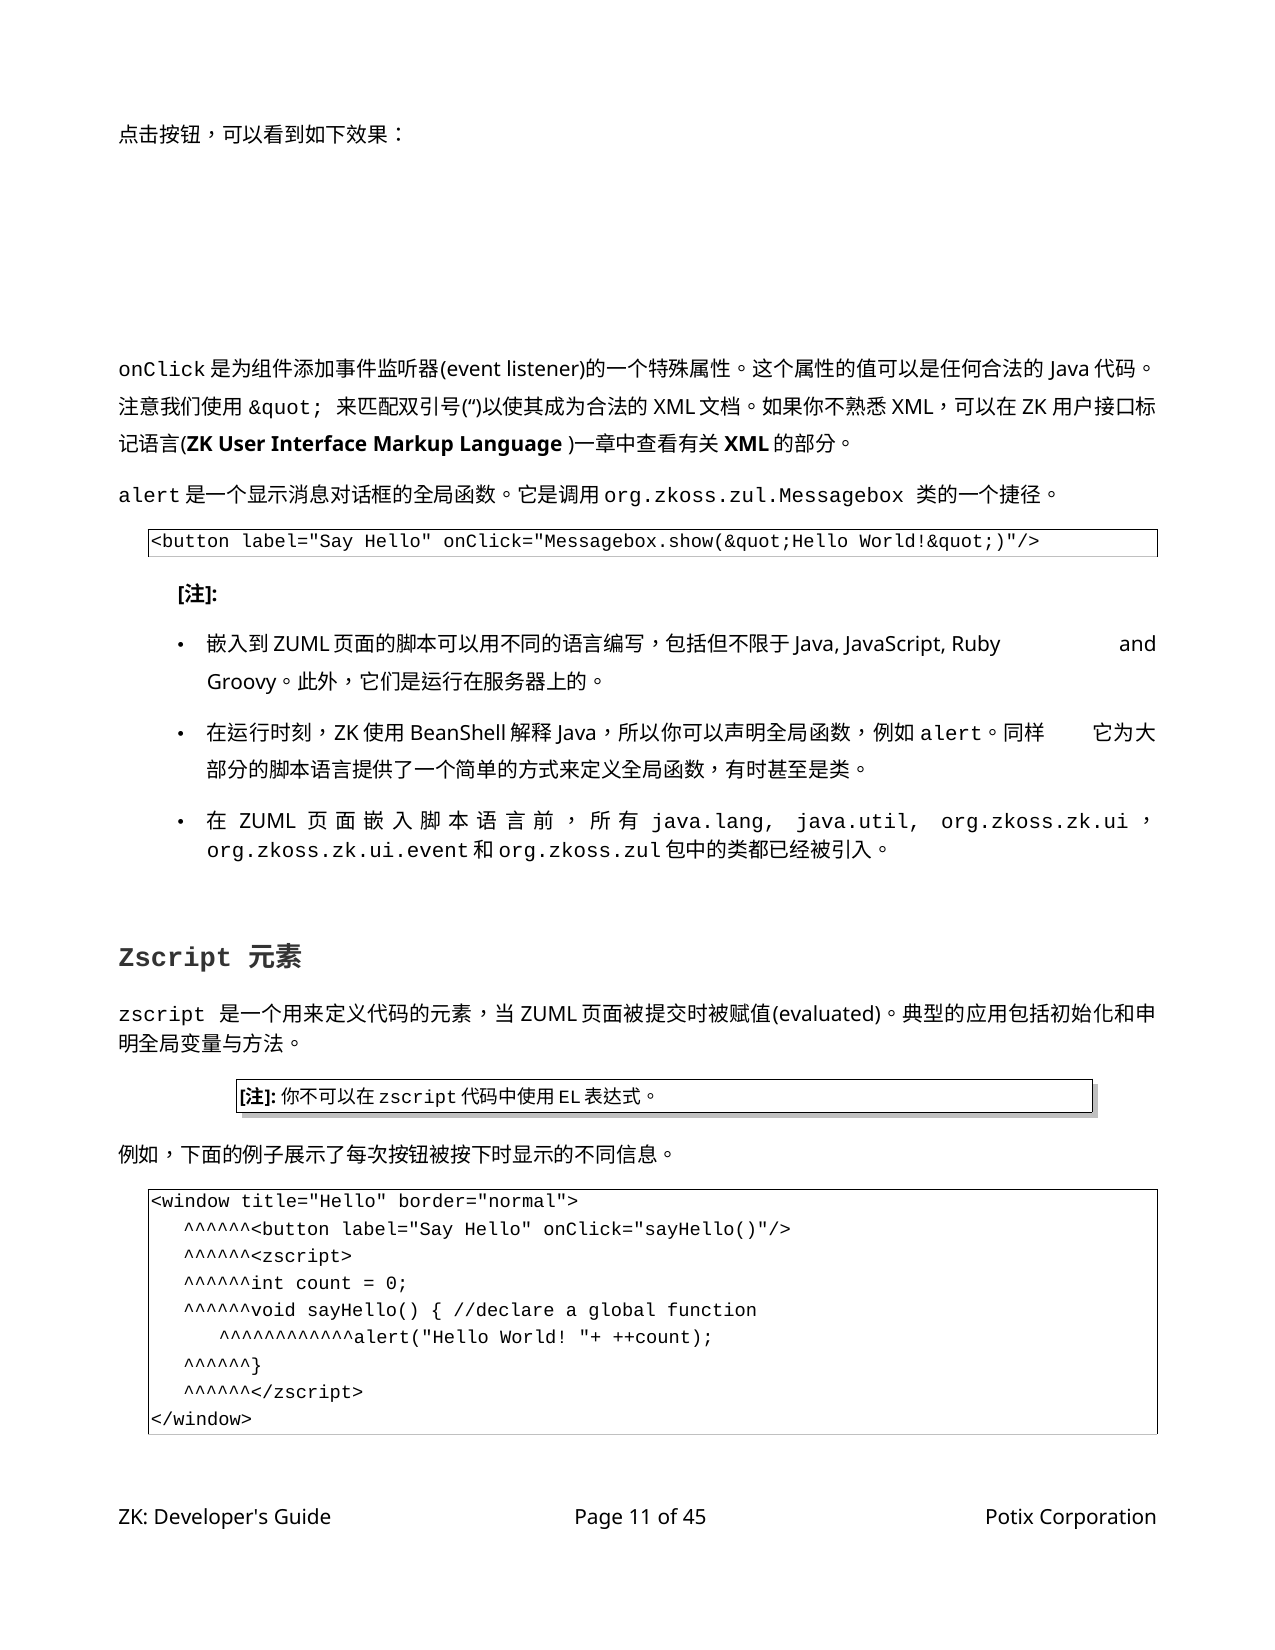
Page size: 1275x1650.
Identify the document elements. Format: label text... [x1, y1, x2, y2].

text <button label="Say Hello" onClick="Messagebox.show(&quot;Hello World!&quot;)"/> [149, 530, 1157, 556]
text 例如，下面的例子展示了每次按钮被按下时显示的不同信息。 [118, 1139, 1157, 1169]
text 点击按钮，可以看到如下效果： [118, 118, 1157, 148]
text ^^^^^^} [149, 1352, 1157, 1377]
text ^^^^^^<zscript> [149, 1244, 1157, 1268]
text ^^^^^^int count = 0; [149, 1271, 1157, 1295]
text onClick是为组件添加事件监听器(event listener)的一个特殊属性。这个属性的值可以是任何合法的Java代码。注意我们使用 &quot; 来匹配双引号(“)以使其成为合法的XML文档。如果你不熟悉XML，可以在 ZK 用户接口标记语言(ZK User Interface Markup Language )一章中查看有关 XML的部分。 [118, 169, 1157, 458]
text ^^^^^^^^^^^^alert("Hello World! "+ ++count); [149, 1325, 1157, 1349]
text </window> [149, 1407, 1157, 1434]
text [注]: [177, 577, 1157, 607]
text ^^^^^^<button label="Say Hello" onClick="sayHello()"/> [149, 1216, 1157, 1241]
text [注]: 你不可以在zscript代码中使用EL表达式。 [237, 1080, 1092, 1112]
subtitle Zscript 元素 [118, 935, 1157, 974]
list 嵌入到ZUML页面的脚本可以用不同的语言编写，包括但不限于Java, JavaScript, Ruby and Groovy。此外，它们是运行在服务器上的。 [177, 628, 1157, 695]
text ^^^^^^void sayHello() { //declare a global function [149, 1298, 1157, 1322]
list 在运行时刻，ZK使用BeanShell解释Java，所以你可以声明全局函数，例如alert。同样 它为大部分的脚本语言提供了一个简单的方式来定义全局函数，有时甚至是类。 [177, 716, 1157, 784]
text alert是一个显示消息对话框的全局函数。它是调用org.zkoss.zul.Messagebox 类的一个捷径。 [118, 478, 1157, 509]
text <window title="Hello" border="normal"> [149, 1190, 1157, 1213]
list 在ZUML页面嵌入脚本语言前，所有java.lang, java.util, org.zkoss.zk.ui， org.zkoss.zk.ui.event和org.zkoss.zul包中的类都已经被引入。 [177, 804, 1157, 864]
text ^^^^^^</zscript> [149, 1379, 1157, 1404]
text zscript 是一个用来定义代码的元素，当ZUML页面被提交时被赋值(evaluated)。典型的应用包括初始化和申明全局变量与方法。 [118, 998, 1157, 1058]
